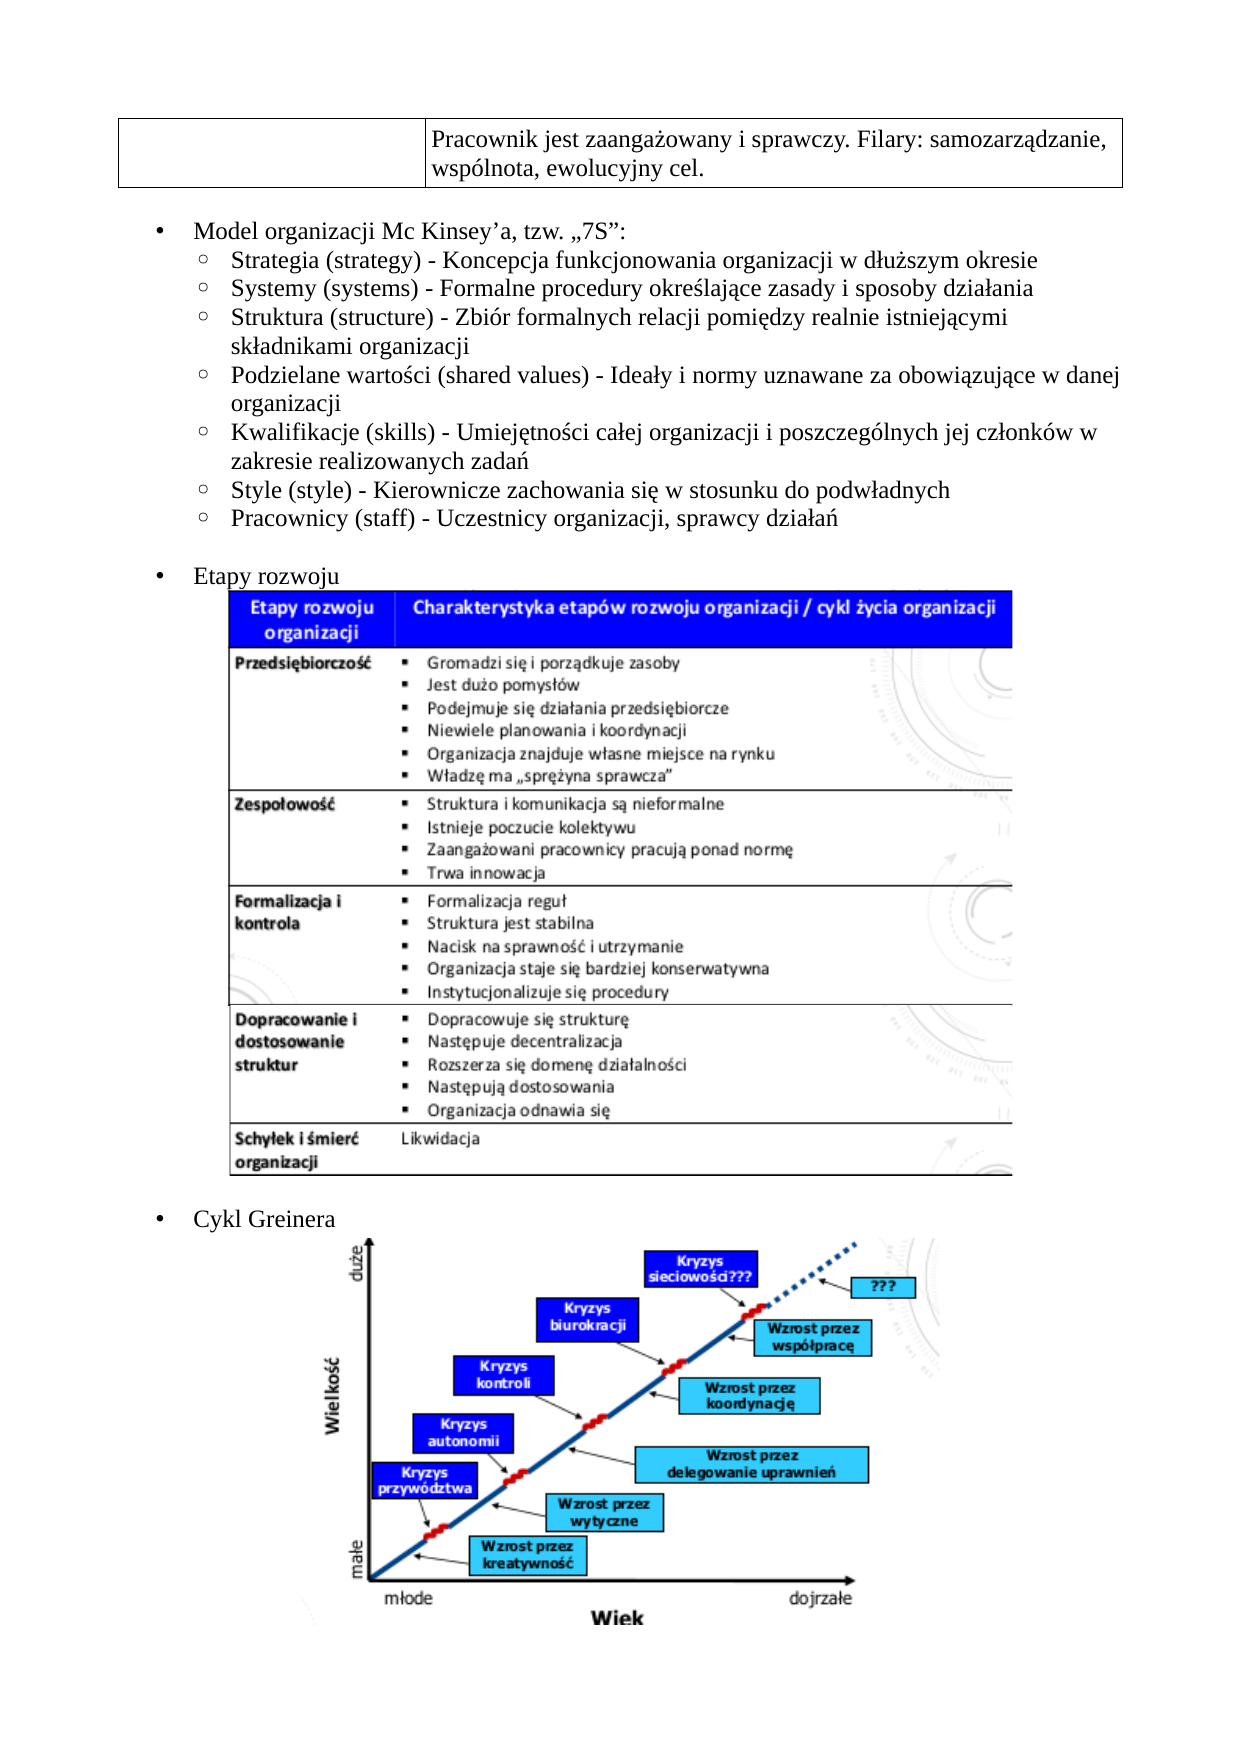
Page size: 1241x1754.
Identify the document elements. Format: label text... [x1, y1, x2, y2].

list Systemy (systems) - Formalne procedury określające zasady i sposoby działania [193, 273, 1122, 302]
list Struktura (structure) - Zbiór formalnych relacji pomiędzy realnie istniejącymi składnikami organizacji [193, 302, 1122, 360]
table_cell Pracownik jest zaangażowany i sprawczy. Filary: samozarządzanie, wspólnota, ewolucyjny cel. [426, 119, 1122, 187]
list Model organizacji Mc Kinsey’a, tzw. „7S”: [156, 216, 1122, 245]
table_cell [119, 119, 425, 187]
list Cykl Greinera [156, 1204, 1122, 1233]
picture [300, 1238, 940, 1625]
picture [227, 589, 1013, 1176]
list Strategia (strategy) - Koncepcja funkcjonowania organizacji w dłuższym okresie [193, 245, 1122, 273]
list Podzielane wartości (shared values) - Ideały i normy uznawane za obowiązujące w danej organizacji [193, 360, 1122, 417]
list Etapy rozwoju [156, 561, 1122, 590]
list Pracownicy (staff) - Uczestnicy organizacji, sprawcy działań [193, 503, 1122, 532]
list Kwalifikacje (skills) - Umiejętności całej organizacji i poszczególnych jej członków w zakresie realizowanych zadań [193, 417, 1122, 475]
list Style (style) - Kierownicze zachowania się w stosunku do podwładnych [193, 475, 1122, 503]
